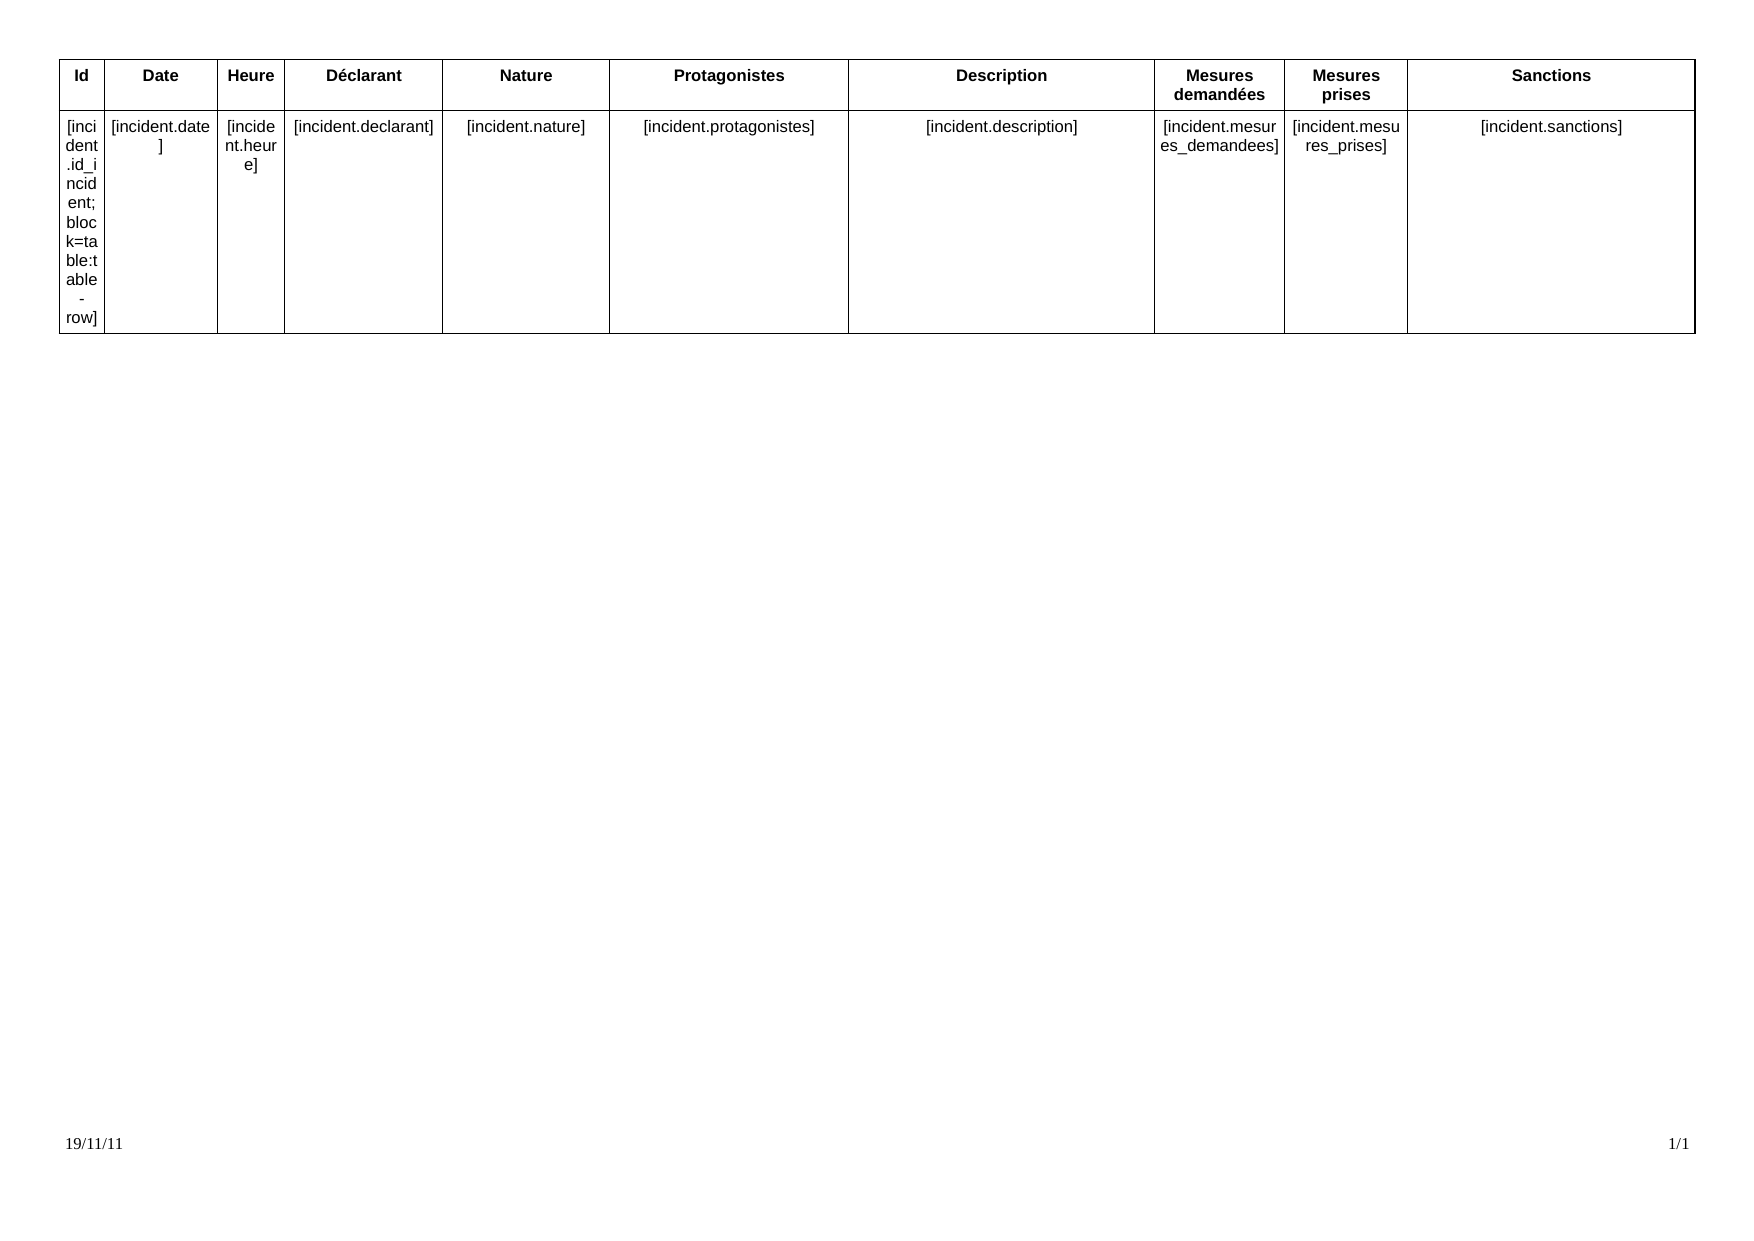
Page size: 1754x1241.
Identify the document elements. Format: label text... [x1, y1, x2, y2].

table_cell [incident.mesures_demandees] [1155, 111, 1284, 333]
table_cell [incident.heure] [218, 111, 284, 333]
table_cell [incident.mesures_prises] [1285, 111, 1407, 333]
table_header Protagonistes [610, 60, 848, 110]
table_header Date [105, 60, 217, 110]
table_header Heure [218, 60, 284, 110]
table_cell [incident.id_incident;block=table:table-row] [60, 111, 104, 333]
table_header Déclarant [285, 60, 442, 110]
table_header Description [849, 60, 1154, 110]
table_cell [incident.description] [849, 111, 1154, 333]
table_cell [incident.declarant] [285, 111, 442, 333]
table_header Mesures prises [1285, 60, 1407, 110]
table_header Nature [443, 60, 609, 110]
table_header Id [60, 60, 104, 110]
table_header Mesures demandées [1155, 60, 1284, 110]
table_cell [incident.nature] [443, 111, 609, 333]
table_cell [incident.date] [105, 111, 217, 333]
table_cell [incident.sanctions] [1408, 111, 1694, 333]
table_header Sanctions [1408, 60, 1694, 110]
table_cell [incident.protagonistes] [610, 111, 848, 333]
